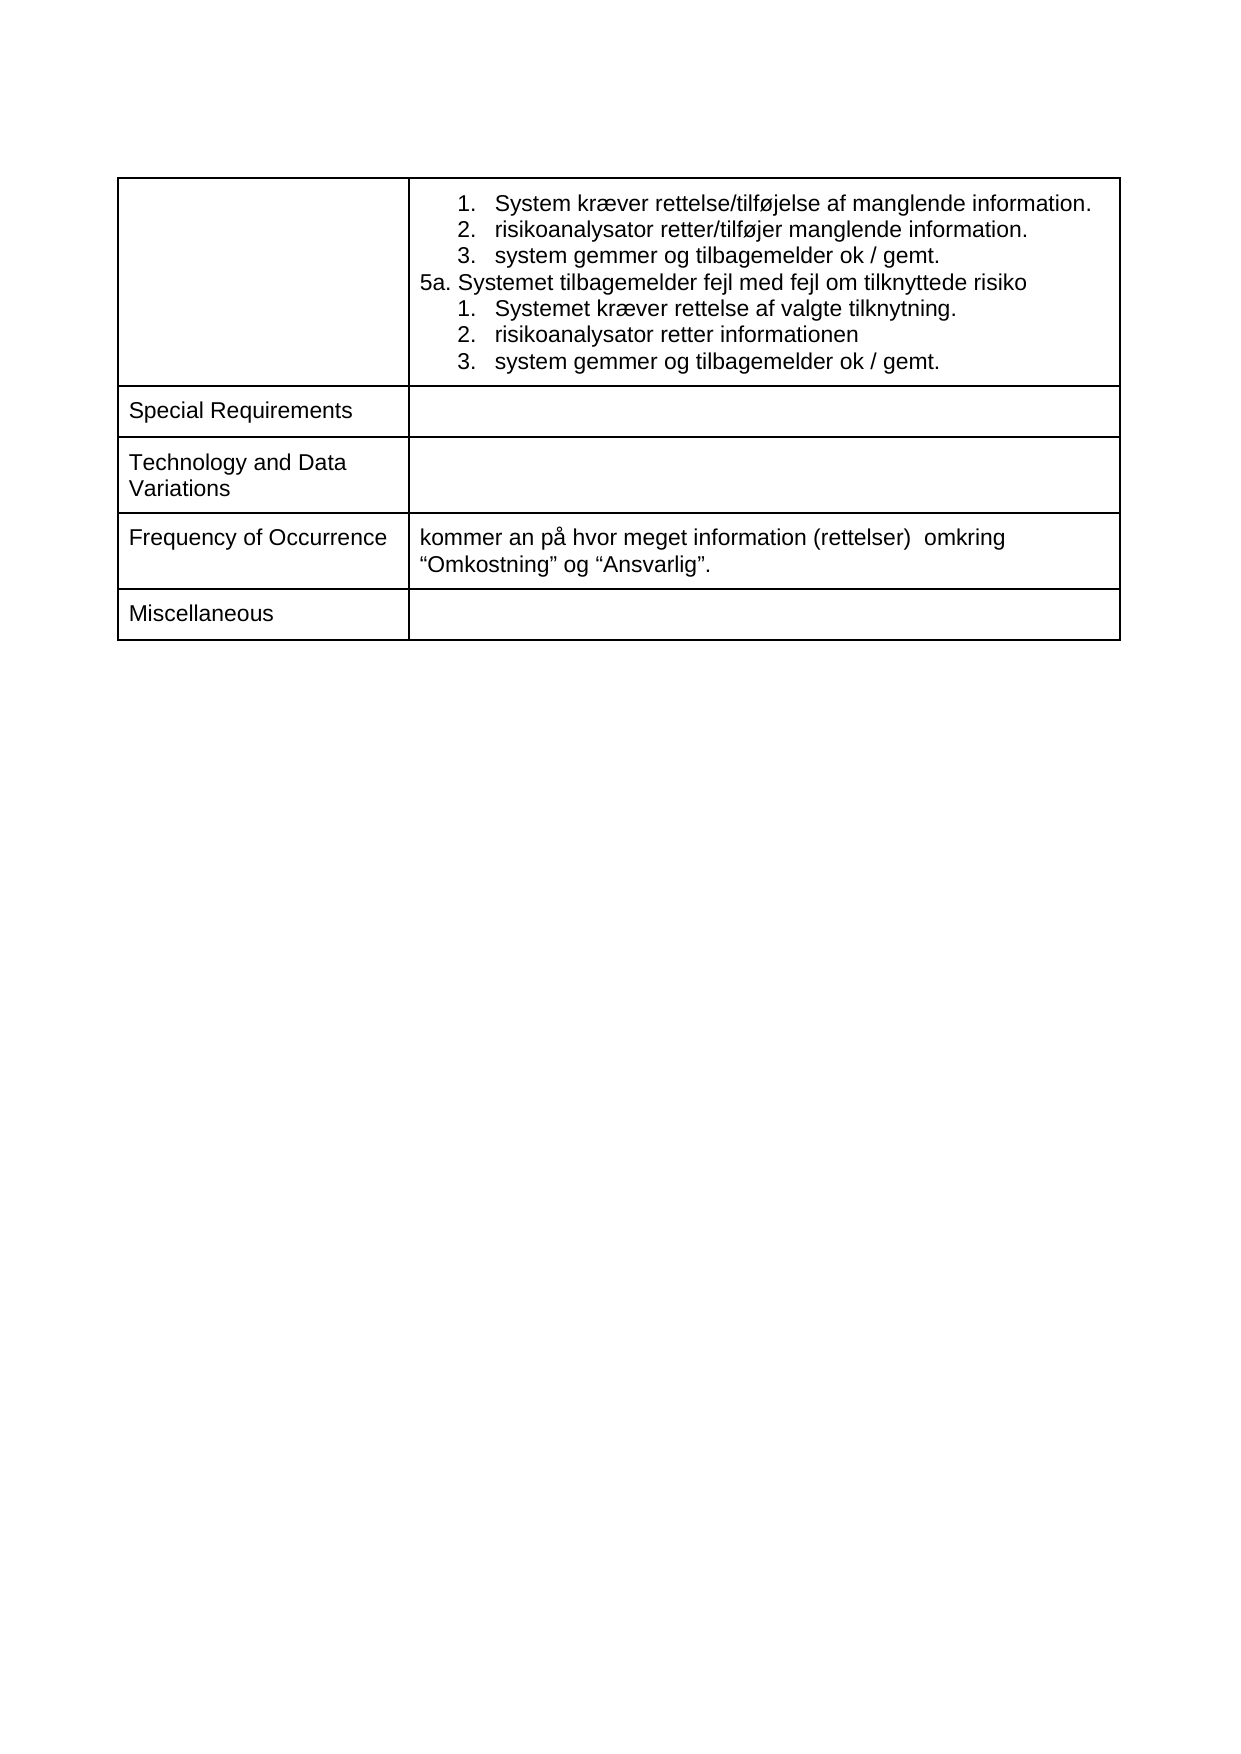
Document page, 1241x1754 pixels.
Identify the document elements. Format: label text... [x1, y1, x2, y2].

table_cell Miscellaneous [119, 590, 408, 639]
table_cell [410, 438, 1119, 512]
table_cell [119, 179, 408, 384]
table_cell [410, 387, 1119, 436]
table_cell kommer an på hvor meget information (rettelser) omkring “Omkostning” og “Ansvarlig”. [410, 514, 1119, 587]
table_cell Frequency of Occurrence [119, 514, 408, 587]
table_cell [410, 590, 1119, 639]
table_cell Special Requirements [119, 387, 408, 436]
table_cell Technology and Data Variations [119, 438, 408, 512]
table_cell 4a. System tilbagemelder fejl ved strategi -information. System kræver rettelse/tilføjelse af manglende information. risikoanalysator retter/tilføjer manglende information. system gemmer og tilbagemelder ok / gemt. 5a. Systemet tilbagemelder fejl med fejl om tilknyttede risiko Systemet kræver rettelse af valgte tilknytning. risikoanalysator retter informationen system gemmer og tilbagemelder ok / gemt. [410, 179, 1119, 384]
